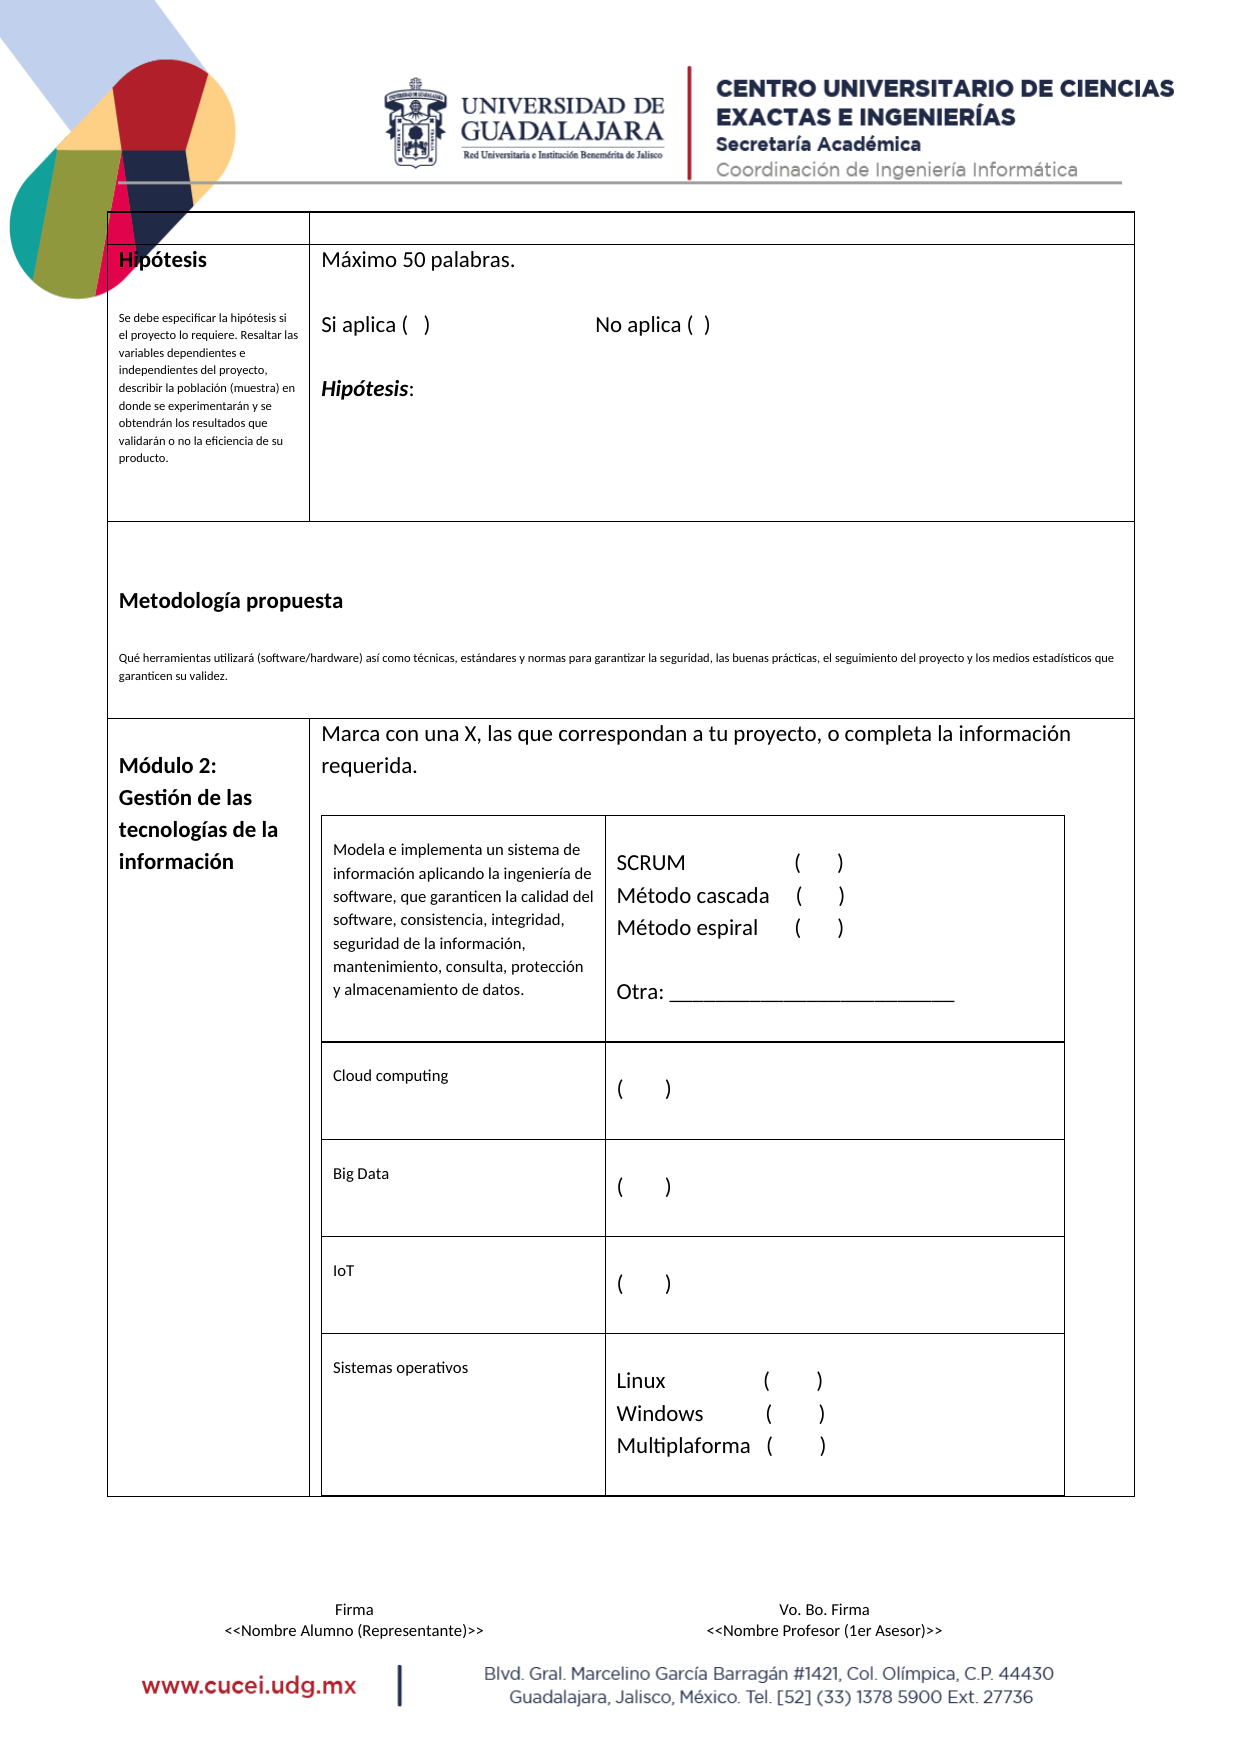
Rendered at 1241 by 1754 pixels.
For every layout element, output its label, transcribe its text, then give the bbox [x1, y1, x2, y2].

table_header Modela e implementa un sistema de información aplicando la ingeniería de software, que garanticen la calidad del software, consistencia, integridad, seguridad de la información, mantenimiento, consulta, protección y almacenamiento de datos. [322, 816, 605, 1041]
table_cell IoT [322, 1237, 605, 1333]
table_cell Marca con una X, las que correspondan a tu proyecto, o completa la información requerida. [310, 719, 1134, 1496]
table_cell Cloud computing [322, 1043, 605, 1139]
table_cell Big Data [322, 1140, 605, 1236]
table_cell Sistemas operativos [322, 1334, 605, 1495]
table_cell [108, 213, 309, 244]
table_cell Metodología propuesta Qué herramientas utilizará (software/hardware) así como técnicas, estándares y normas para garantizar la seguridad, las buenas prácticas, el seguimiento del proyecto y los medios estadísticos que garanticen su validez. [108, 522, 1134, 718]
table_cell ( ) [606, 1043, 1064, 1139]
table_cell Hipótesis Se debe especificar la hipótesis si el proyecto lo requiere. Resaltar las variables dependientes e independientes del proyecto, describir la población (muestra) en donde se experimentarán y se obtendrán los resultados que validarán o no la eficiencia de su producto. [108, 245, 309, 521]
table_cell Módulo 2: Gestión de las tecnologías de la información [108, 719, 309, 1496]
picture [0, 0, 1241, 1751]
table_cell ( ) [606, 1237, 1064, 1333]
table_cell Máximo 50 palabras. Si aplica ( ) No aplica ( ) Hipótesis: [310, 245, 1134, 521]
table_header SCRUM ( ) Método cascada ( ) Método espiral ( ) Otra: _________________________ [606, 816, 1064, 1041]
table_cell ( ) [606, 1140, 1064, 1236]
table_cell Linux ( ) Windows ( ) Multiplaforma ( ) [606, 1334, 1064, 1495]
table_cell [310, 213, 1134, 244]
